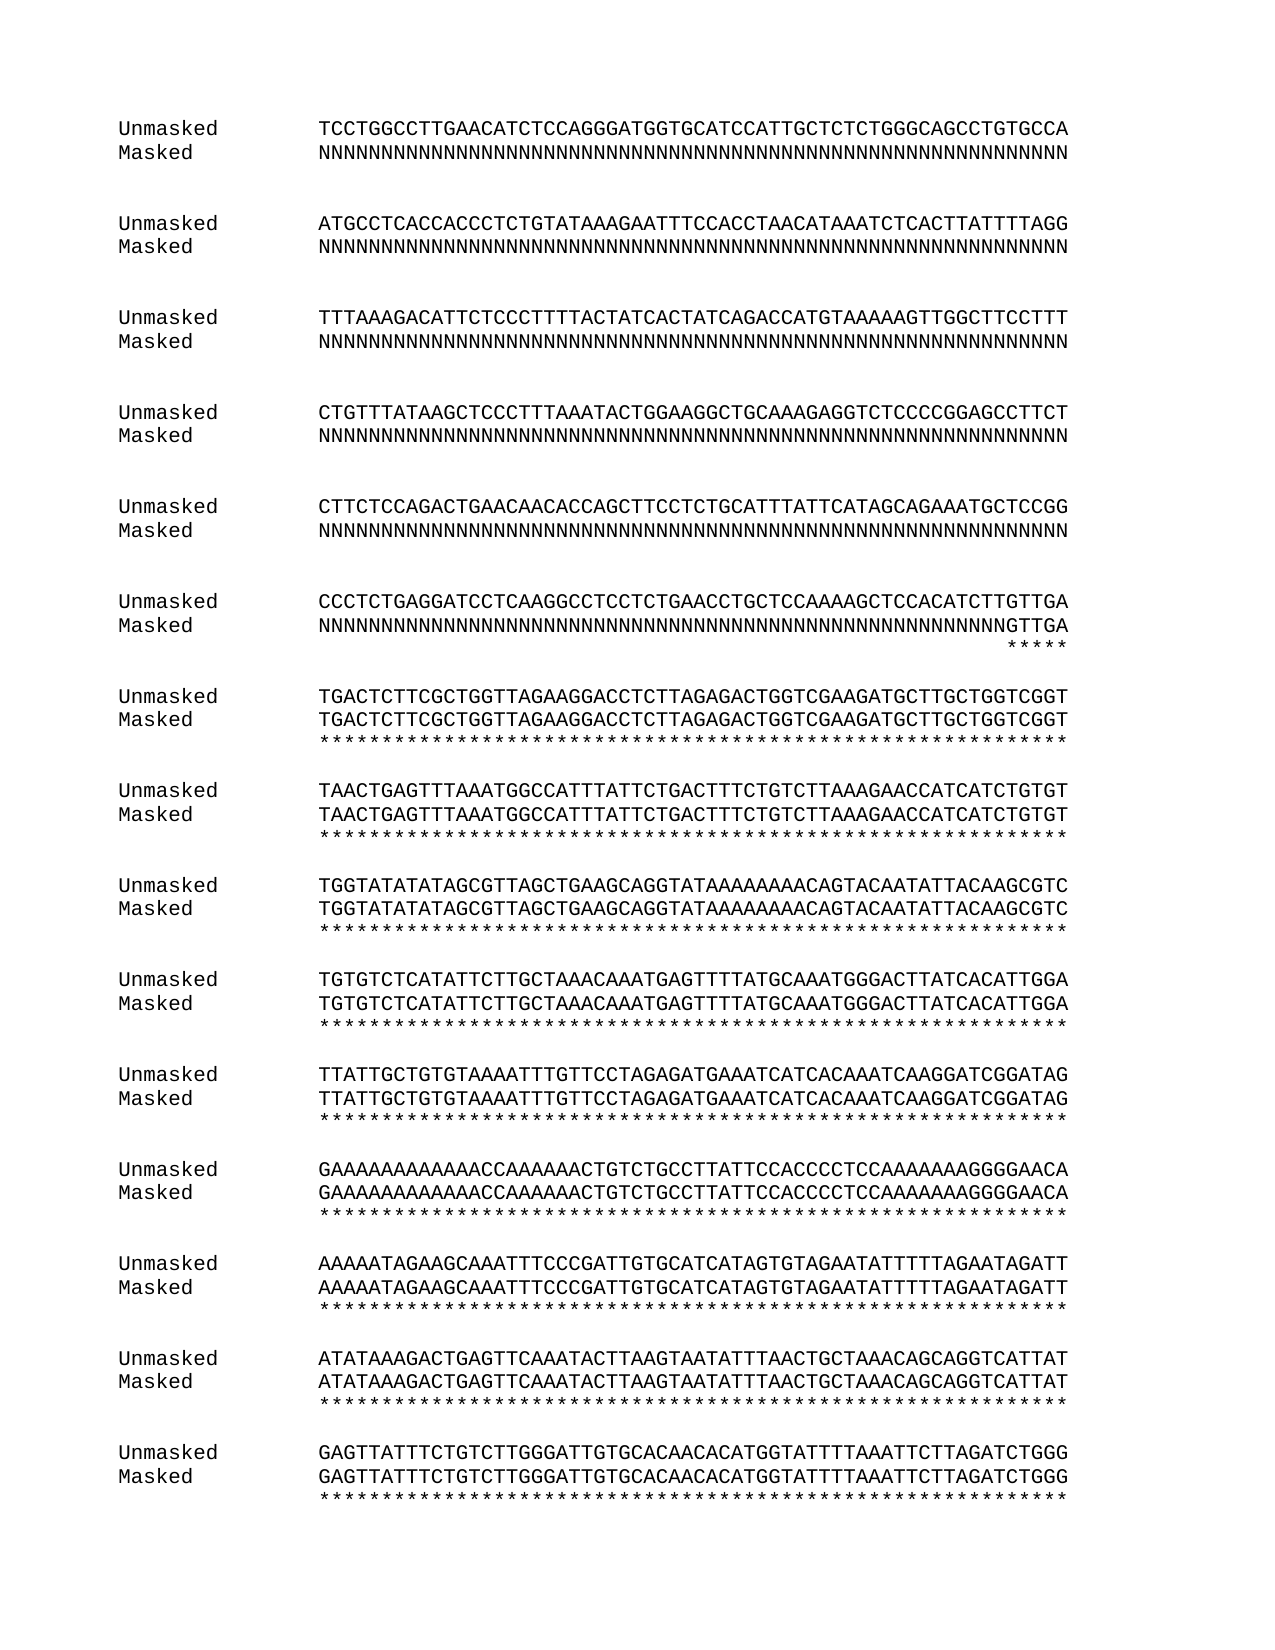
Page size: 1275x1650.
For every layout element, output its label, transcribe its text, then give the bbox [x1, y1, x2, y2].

text Masked TTATTGCTGTGTAAAATTTGTTCCTAGAGATGAAATCATCACAAATCAAGGATCGGATAG [118, 1088, 1157, 1111]
text Masked NNNNNNNNNNNNNNNNNNNNNNNNNNNNNNNNNNNNNNNNNNNNNNNNNNNNNNNGTTGA [118, 615, 1157, 638]
text ************************************************************ [118, 1395, 1157, 1419]
text Masked NNNNNNNNNNNNNNNNNNNNNNNNNNNNNNNNNNNNNNNNNNNNNNNNNNNNNNNNNNNN [118, 142, 1157, 165]
text Masked TGGTATATATAGCGTTAGCTGAAGCAGGTATAAAAAAAACAGTACAATATTACAAGCGTC [118, 898, 1157, 922]
text ************************************************************ [118, 1489, 1157, 1513]
text Unmasked CTTCTCCAGACTGAACAACACCAGCTTCCTCTGCATTTATTCATAGCAGAAATGCTCCGG [118, 496, 1157, 520]
text ************************************************************ [118, 733, 1157, 757]
text ************************************************************ [118, 922, 1157, 946]
text Masked AAAAATAGAAGCAAATTTCCCGATTGTGCATCATAGTGTAGAATATTTTTAGAATAGATT [118, 1277, 1157, 1300]
text Masked TGTGTCTCATATTCTTGCTAAACAAATGAGTTTTATGCAAATGGGACTTATCACATTGGA [118, 993, 1157, 1017]
text ************************************************************ [118, 1206, 1157, 1229]
text Unmasked TGACTCTTCGCTGGTTAGAAGGACCTCTTAGAGACTGGTCGAAGATGCTTGCTGGTCGGT [118, 686, 1157, 709]
text Masked NNNNNNNNNNNNNNNNNNNNNNNNNNNNNNNNNNNNNNNNNNNNNNNNNNNNNNNNNNNN [118, 331, 1157, 354]
text Masked NNNNNNNNNNNNNNNNNNNNNNNNNNNNNNNNNNNNNNNNNNNNNNNNNNNNNNNNNNNN [118, 520, 1157, 544]
text ************************************************************ [118, 1111, 1157, 1135]
text Masked NNNNNNNNNNNNNNNNNNNNNNNNNNNNNNNNNNNNNNNNNNNNNNNNNNNNNNNNNNNN [118, 236, 1157, 260]
text ***** [118, 638, 1157, 662]
text Masked GAAAAAAAAAAAACCAAAAAACTGTCTGCCTTATTCCACCCCTCCAAAAAAAGGGGAACA [118, 1182, 1157, 1206]
text Unmasked ATGCCTCACCACCCTCTGTATAAAGAATTTCCACCTAACATAAATCTCACTTATTTTAGG [118, 213, 1157, 236]
text Unmasked CCCTCTGAGGATCCTCAAGGCCTCCTCTGAACCTGCTCCAAAAGCTCCACATCTTGTTGA [118, 591, 1157, 615]
text Unmasked GAAAAAAAAAAAACCAAAAAACTGTCTGCCTTATTCCACCCCTCCAAAAAAAGGGGAACA [118, 1158, 1157, 1182]
text Masked NNNNNNNNNNNNNNNNNNNNNNNNNNNNNNNNNNNNNNNNNNNNNNNNNNNNNNNNNNNN [118, 426, 1157, 449]
text Masked TGACTCTTCGCTGGTTAGAAGGACCTCTTAGAGACTGGTCGAAGATGCTTGCTGGTCGGT [118, 709, 1157, 733]
text Unmasked TGGTATATATAGCGTTAGCTGAAGCAGGTATAAAAAAAACAGTACAATATTACAAGCGTC [118, 875, 1157, 898]
text Unmasked ATATAAAGACTGAGTTCAAATACTTAAGTAATATTTAACTGCTAAACAGCAGGTCATTAT [118, 1348, 1157, 1371]
text Masked GAGTTATTTCTGTCTTGGGATTGTGCACAACACATGGTATTTTAAATTCTTAGATCTGGG [118, 1466, 1157, 1489]
text ************************************************************ [118, 827, 1157, 851]
text Unmasked TAACTGAGTTTAAATGGCCATTTATTCTGACTTTCTGTCTTAAAGAACCATCATCTGTGT [118, 780, 1157, 804]
text Unmasked TGTGTCTCATATTCTTGCTAAACAAATGAGTTTTATGCAAATGGGACTTATCACATTGGA [118, 969, 1157, 993]
text Masked TAACTGAGTTTAAATGGCCATTTATTCTGACTTTCTGTCTTAAAGAACCATCATCTGTGT [118, 804, 1157, 827]
text ************************************************************ [118, 1017, 1157, 1040]
text Unmasked TTATTGCTGTGTAAAATTTGTTCCTAGAGATGAAATCATCACAAATCAAGGATCGGATAG [118, 1064, 1157, 1088]
text Unmasked TTTAAAGACATTCTCCCTTTTACTATCACTATCAGACCATGTAAAAAGTTGGCTTCCTTT [118, 307, 1157, 331]
text ************************************************************ [118, 1300, 1157, 1324]
text Unmasked GAGTTATTTCTGTCTTGGGATTGTGCACAACACATGGTATTTTAAATTCTTAGATCTGGG [118, 1442, 1157, 1466]
text Unmasked TCCTGGCCTTGAACATCTCCAGGGATGGTGCATCCATTGCTCTCTGGGCAGCCTGTGCCA [118, 118, 1157, 142]
text Unmasked CTGTTTATAAGCTCCCTTTAAATACTGGAAGGCTGCAAAGAGGTCTCCCCGGAGCCTTCT [118, 402, 1157, 426]
text Masked ATATAAAGACTGAGTTCAAATACTTAAGTAATATTTAACTGCTAAACAGCAGGTCATTAT [118, 1371, 1157, 1395]
text Unmasked AAAAATAGAAGCAAATTTCCCGATTGTGCATCATAGTGTAGAATATTTTTAGAATAGATT [118, 1253, 1157, 1277]
